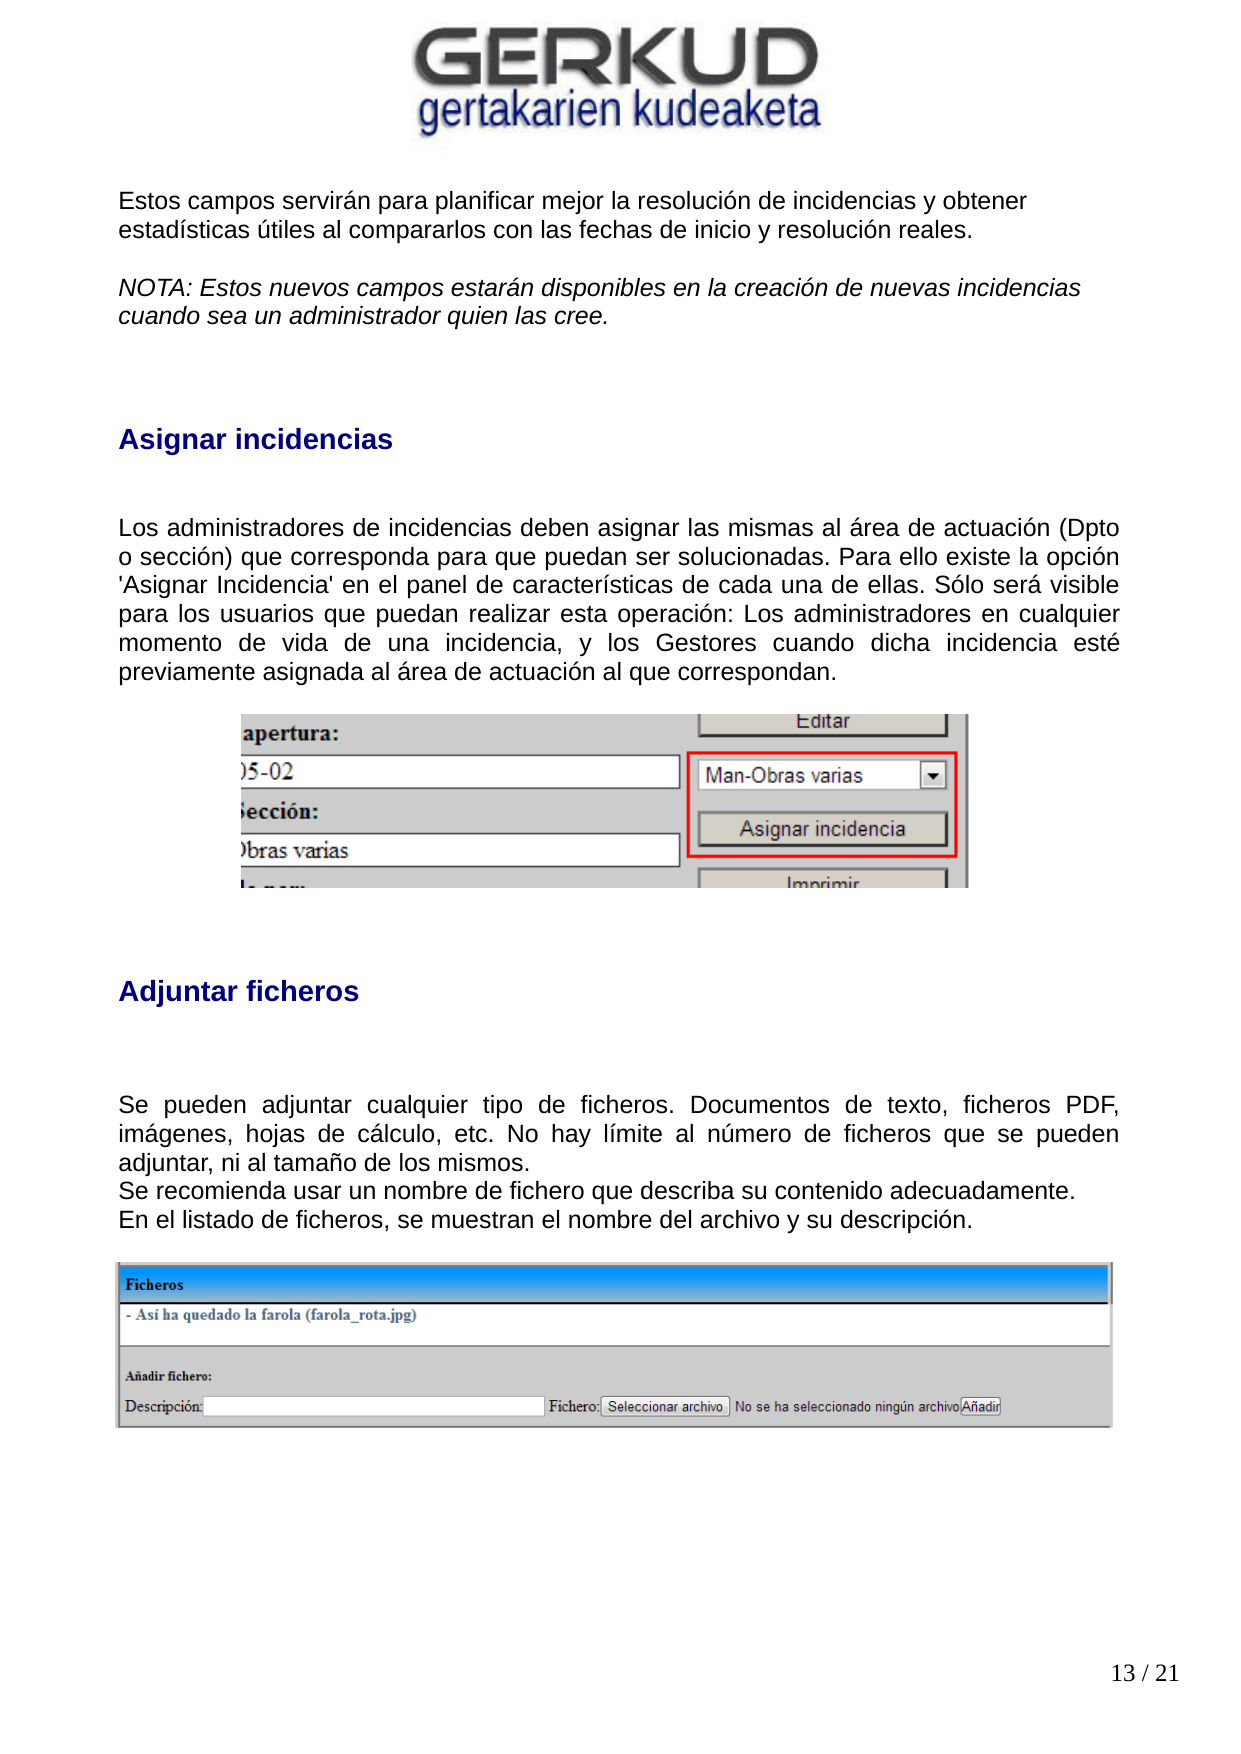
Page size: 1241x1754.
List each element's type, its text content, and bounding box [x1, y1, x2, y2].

picture [241, 714, 999, 888]
text Se pueden adjuntar cualquier tipo de ficheros. Documentos de texto, ficheros PDF, imágenes, hojas de cálculo, etc. No hay límite al número de ficheros que se pueden adjuntar, ni al tamaño de los mismos. [118, 1090, 1122, 1176]
text Los administradores de incidencias deben asignar las mismas al área de actuación (Dpto o sección) que corresponda para que puedan ser solucionadas. Para ello existe la opción 'Asignar Incidencia' en el panel de características de cada una de ellas. Sólo será visible para los usuarios que puedan realizar esta operación: Los administradores en cualquier momento de vida de una incidencia, y los Gestores cuando dicha incidencia esté previamente asignada al área de actuación al que correspondan. [118, 513, 1122, 686]
picture [410, 11, 830, 151]
picture [113, 1260, 1118, 1432]
subtitle Asignar incidencias [118, 422, 1122, 456]
text Estos campos servirán para planificar mejor la resolución de incidencias y obtener estadísticas útiles al compararlos con las fechas de inicio y resolución reales. [118, 186, 1122, 244]
text NOTA: Estos nuevos campos estarán disponibles en la creación de nuevas incidencias cuando sea un administrador quien las cree. [118, 272, 1122, 330]
text Se recomienda usar un nombre de fichero que describa su contenido adecuadamente. [118, 1176, 1122, 1205]
subtitle Adjuntar ficheros [118, 974, 1122, 1007]
text En el listado de ficheros, se muestran el nombre del archivo y su descripción. [118, 1205, 1122, 1234]
